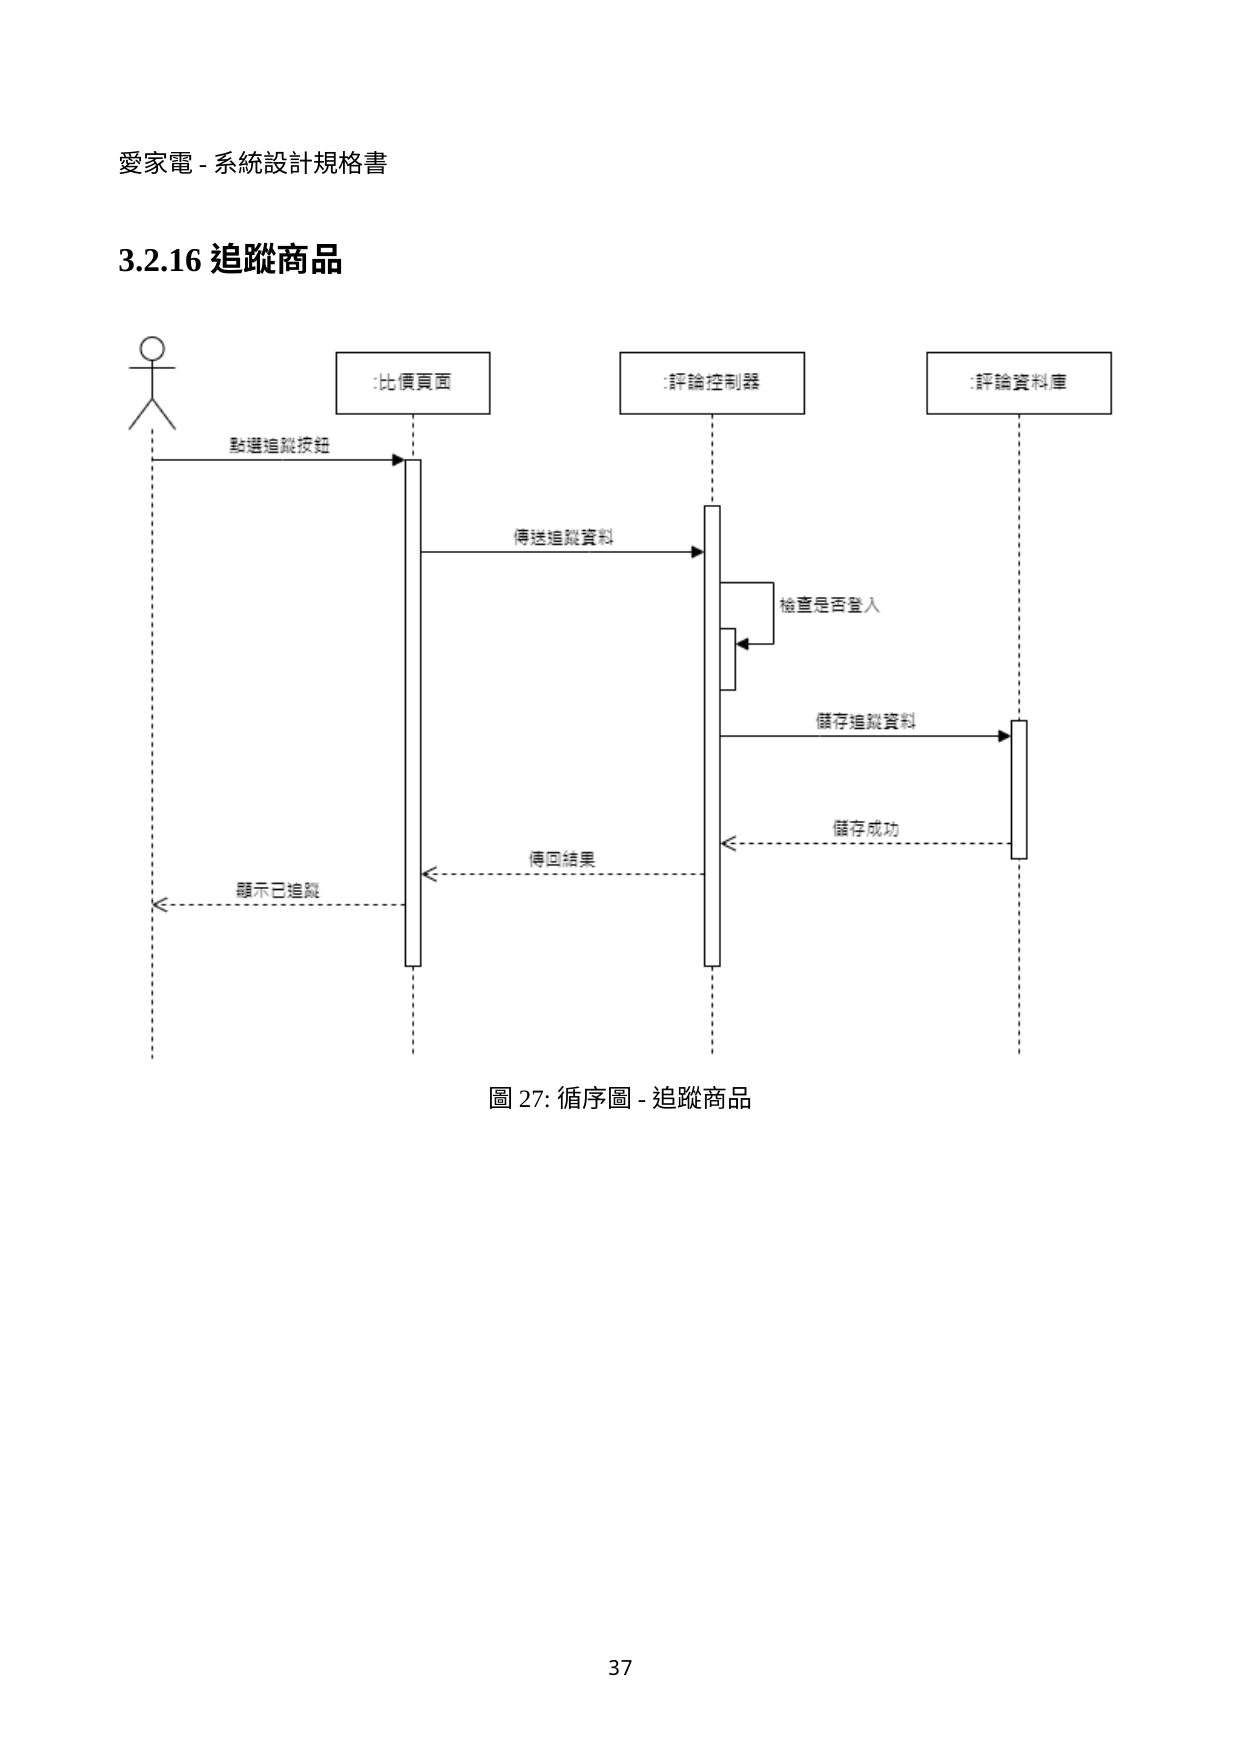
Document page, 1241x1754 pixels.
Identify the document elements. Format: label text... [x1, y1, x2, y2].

subtitle 3.2.16 追蹤商品 [118, 232, 1122, 281]
text 圖 27: 循序圖 - 追蹤商品 [118, 1070, 1122, 1114]
picture [118, 326, 1123, 1070]
